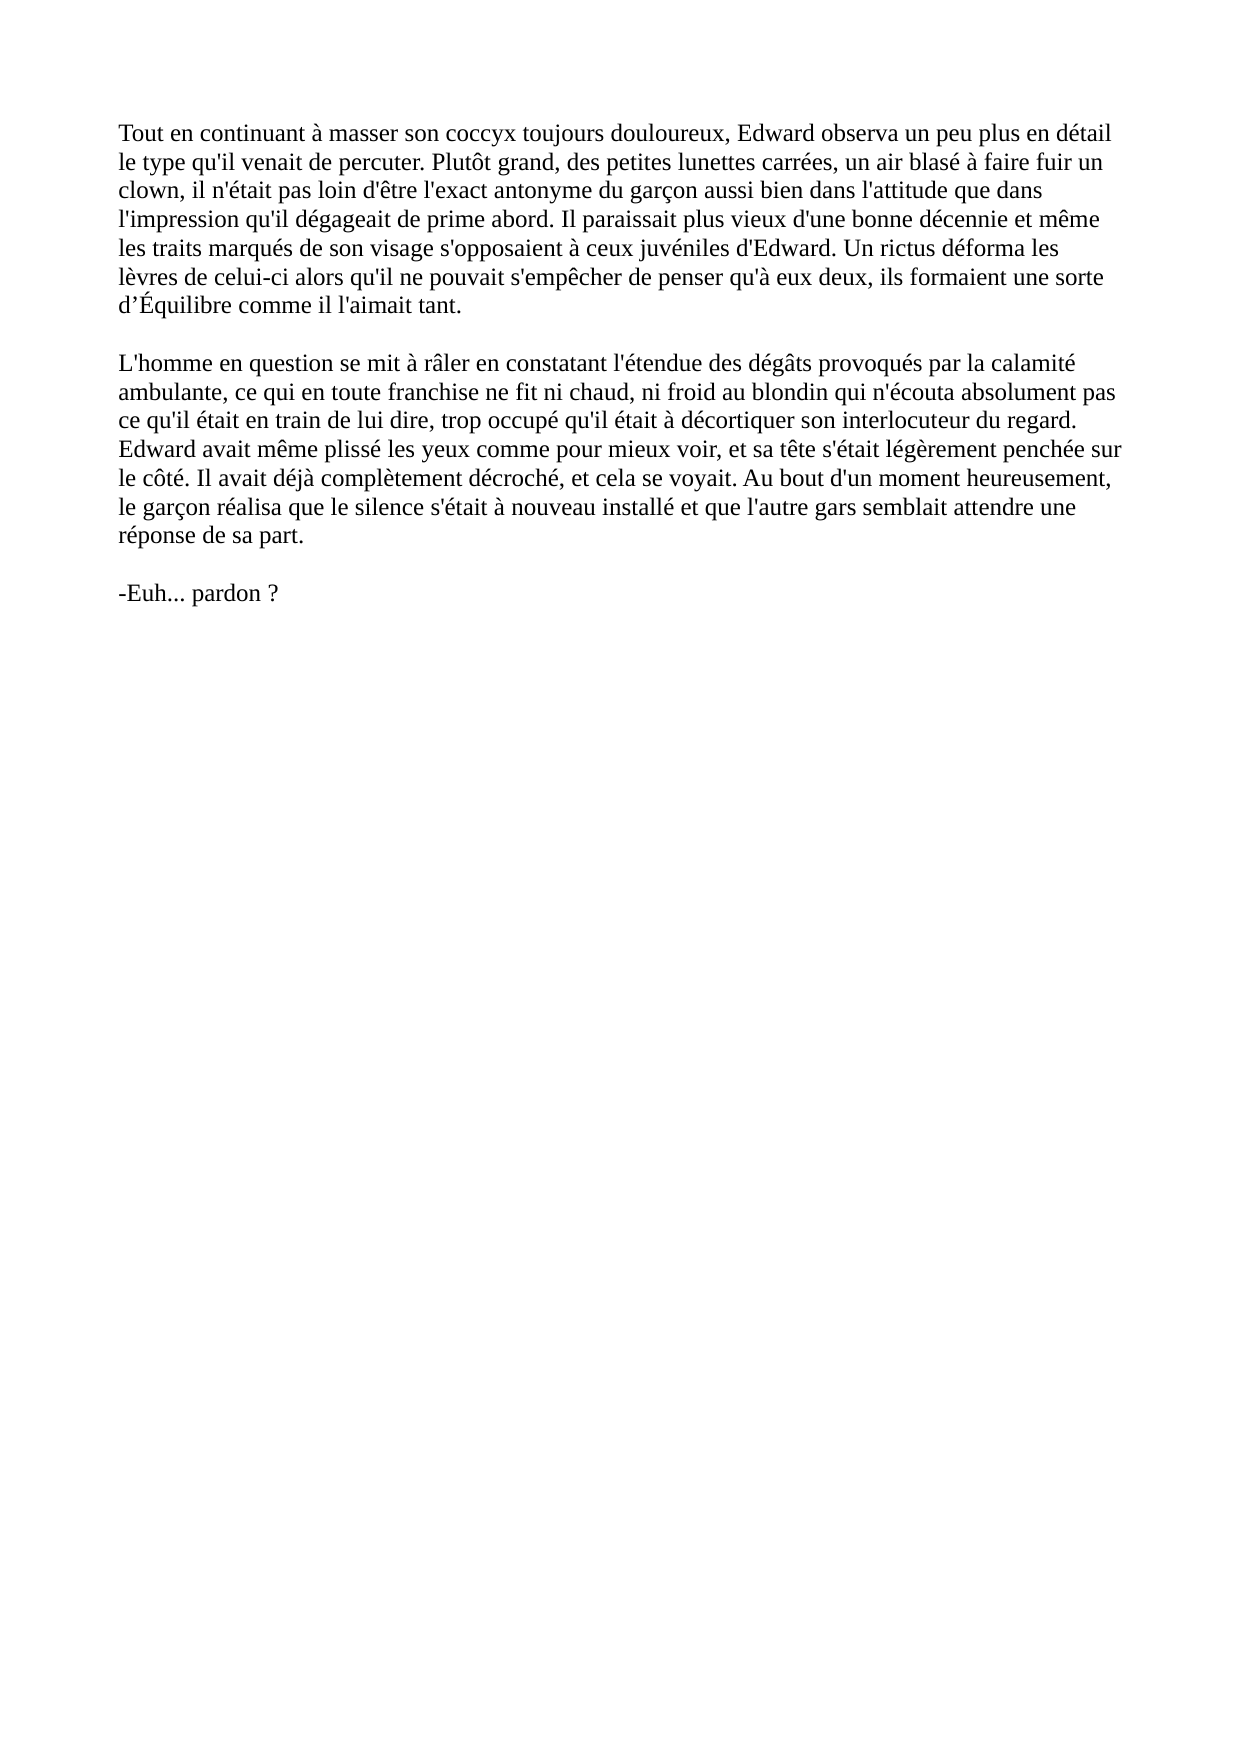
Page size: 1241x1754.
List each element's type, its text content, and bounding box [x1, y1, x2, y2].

text Tout en continuant à masser son coccyx toujours douloureux, Edward observa un peu plus en détail le type qu'il venait de percuter. Plutôt grand, des petites lunettes carrées, un air blasé à faire fuir un clown, il n'était pas loin d'être l'exact antonyme du garçon aussi bien dans l'attitude que dans l'impression qu'il dégageait de prime abord. Il paraissait plus vieux d'une bonne décennie et même les traits marqués de son visage s'opposaient à ceux juvéniles d'Edward. Un rictus déforma les lèvres de celui-ci alors qu'il ne pouvait s'empêcher de penser qu'à eux deux, ils formaient une sorte d’Équilibre comme il l'aimait tant. [118, 118, 1122, 319]
text -Euh... pardon ? [118, 578, 1122, 607]
text L'homme en question se mit à râler en constatant l'étendue des dégâts provoqués par la calamité ambulante, ce qui en toute franchise ne fit ni chaud, ni froid au blondin qui n'écouta absolument pas ce qu'il était en train de lui dire, trop occupé qu'il était à décortiquer son interlocuteur du regard. Edward avait même plissé les yeux comme pour mieux voir, et sa tête s'était légèrement penchée sur le côté. Il avait déjà complètement décroché, et cela se voyait. Au bout d'un moment heureusement, le garçon réalisa que le silence s'était à nouveau installé et que l'autre gars semblait attendre une réponse de sa part. [118, 348, 1122, 549]
